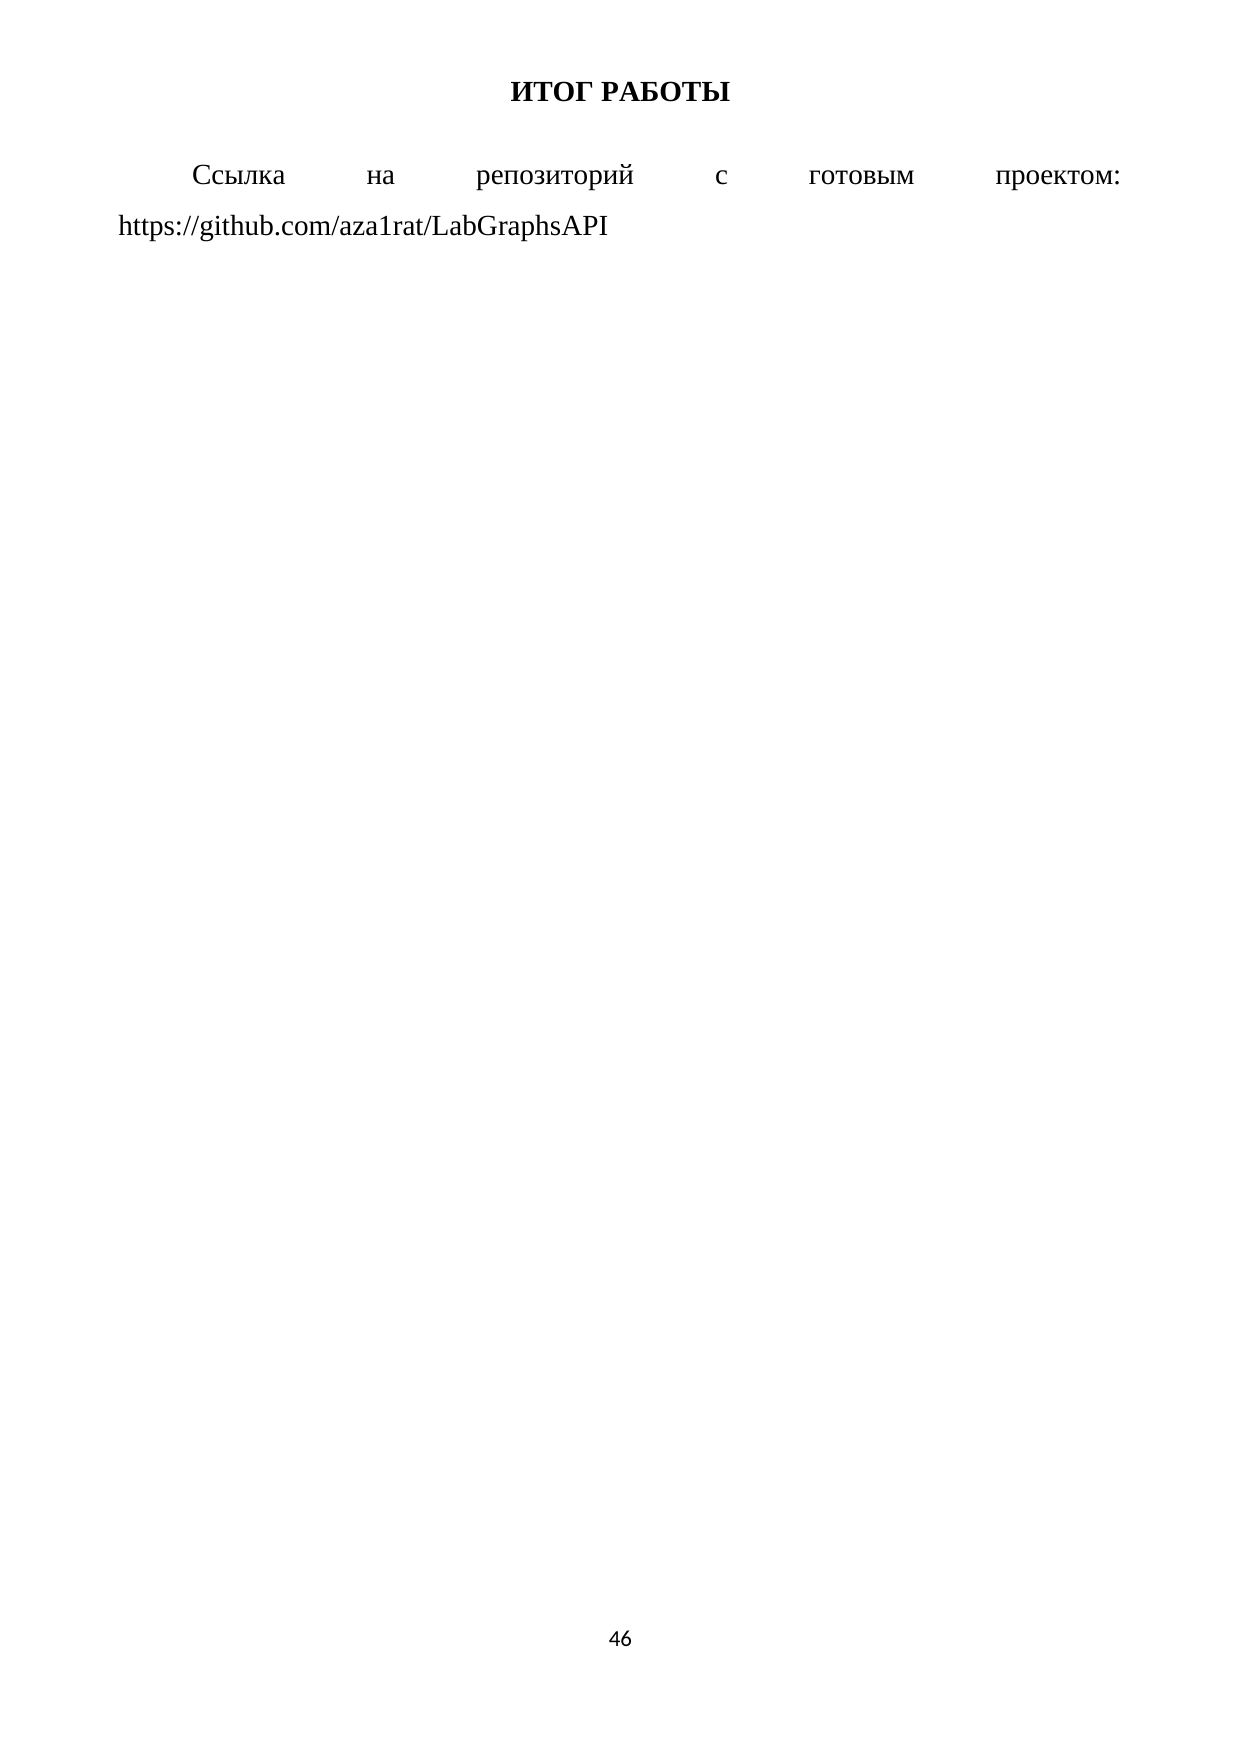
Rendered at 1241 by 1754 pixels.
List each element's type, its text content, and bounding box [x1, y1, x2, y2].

text Ссылка на репозиторий с готовым проектом: https://github.com/aza1rat/LabGraphsAPI [118, 157, 1122, 241]
subtitle ИТОГ РАБОТЫ [118, 74, 1122, 107]
